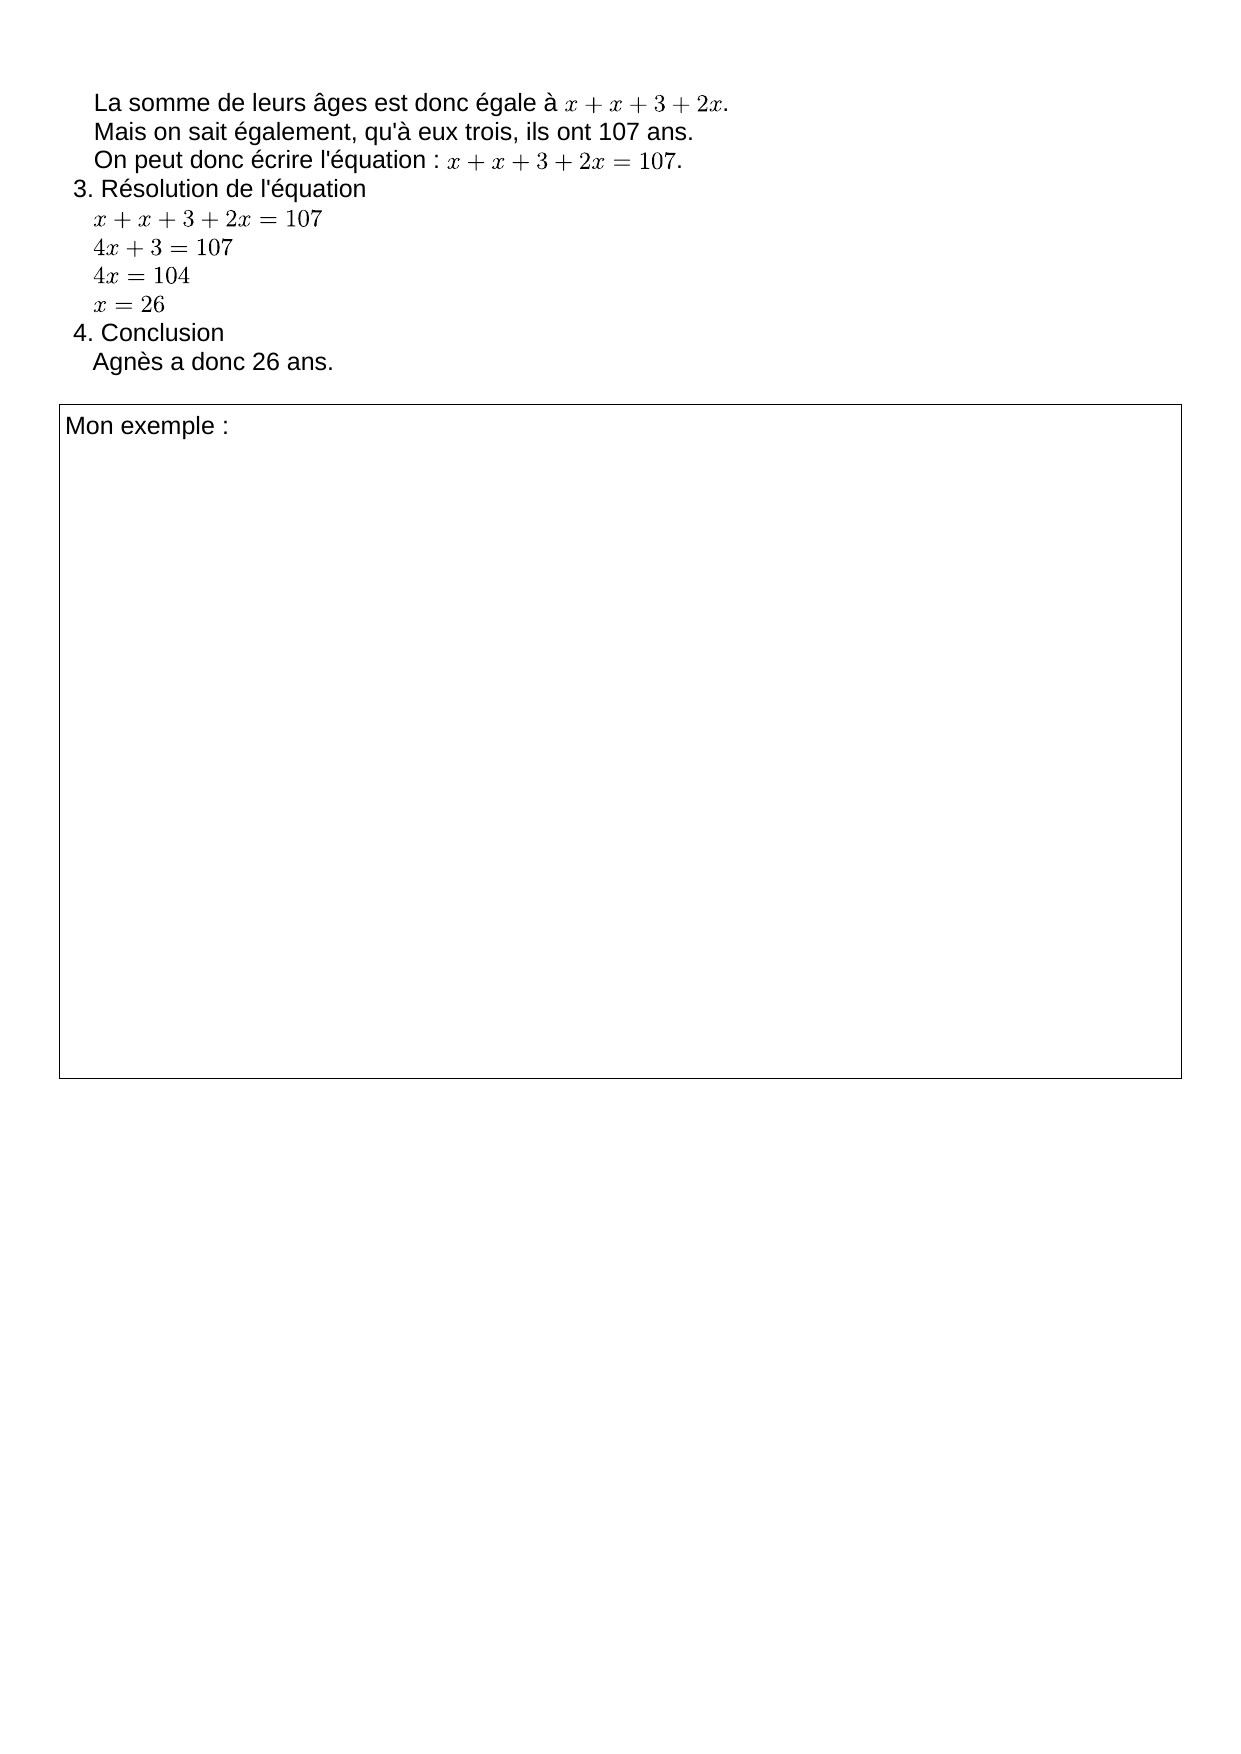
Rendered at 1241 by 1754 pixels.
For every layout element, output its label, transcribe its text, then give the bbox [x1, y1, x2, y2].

text La somme de leurs âges est donc égale à . [59, 88, 1181, 117]
table_header Mon exemple : [60, 405, 1181, 1078]
text Agnès a donc 26 ans. [59, 347, 1181, 375]
text 4. Conclusion [59, 318, 1181, 347]
text Mais on sait également, qu'à eux trois, ils ont 107 ans. [59, 117, 1181, 145]
text 3. Résolution de l'équation [59, 174, 1181, 203]
text On peut donc écrire l'équation : . [59, 145, 1181, 174]
